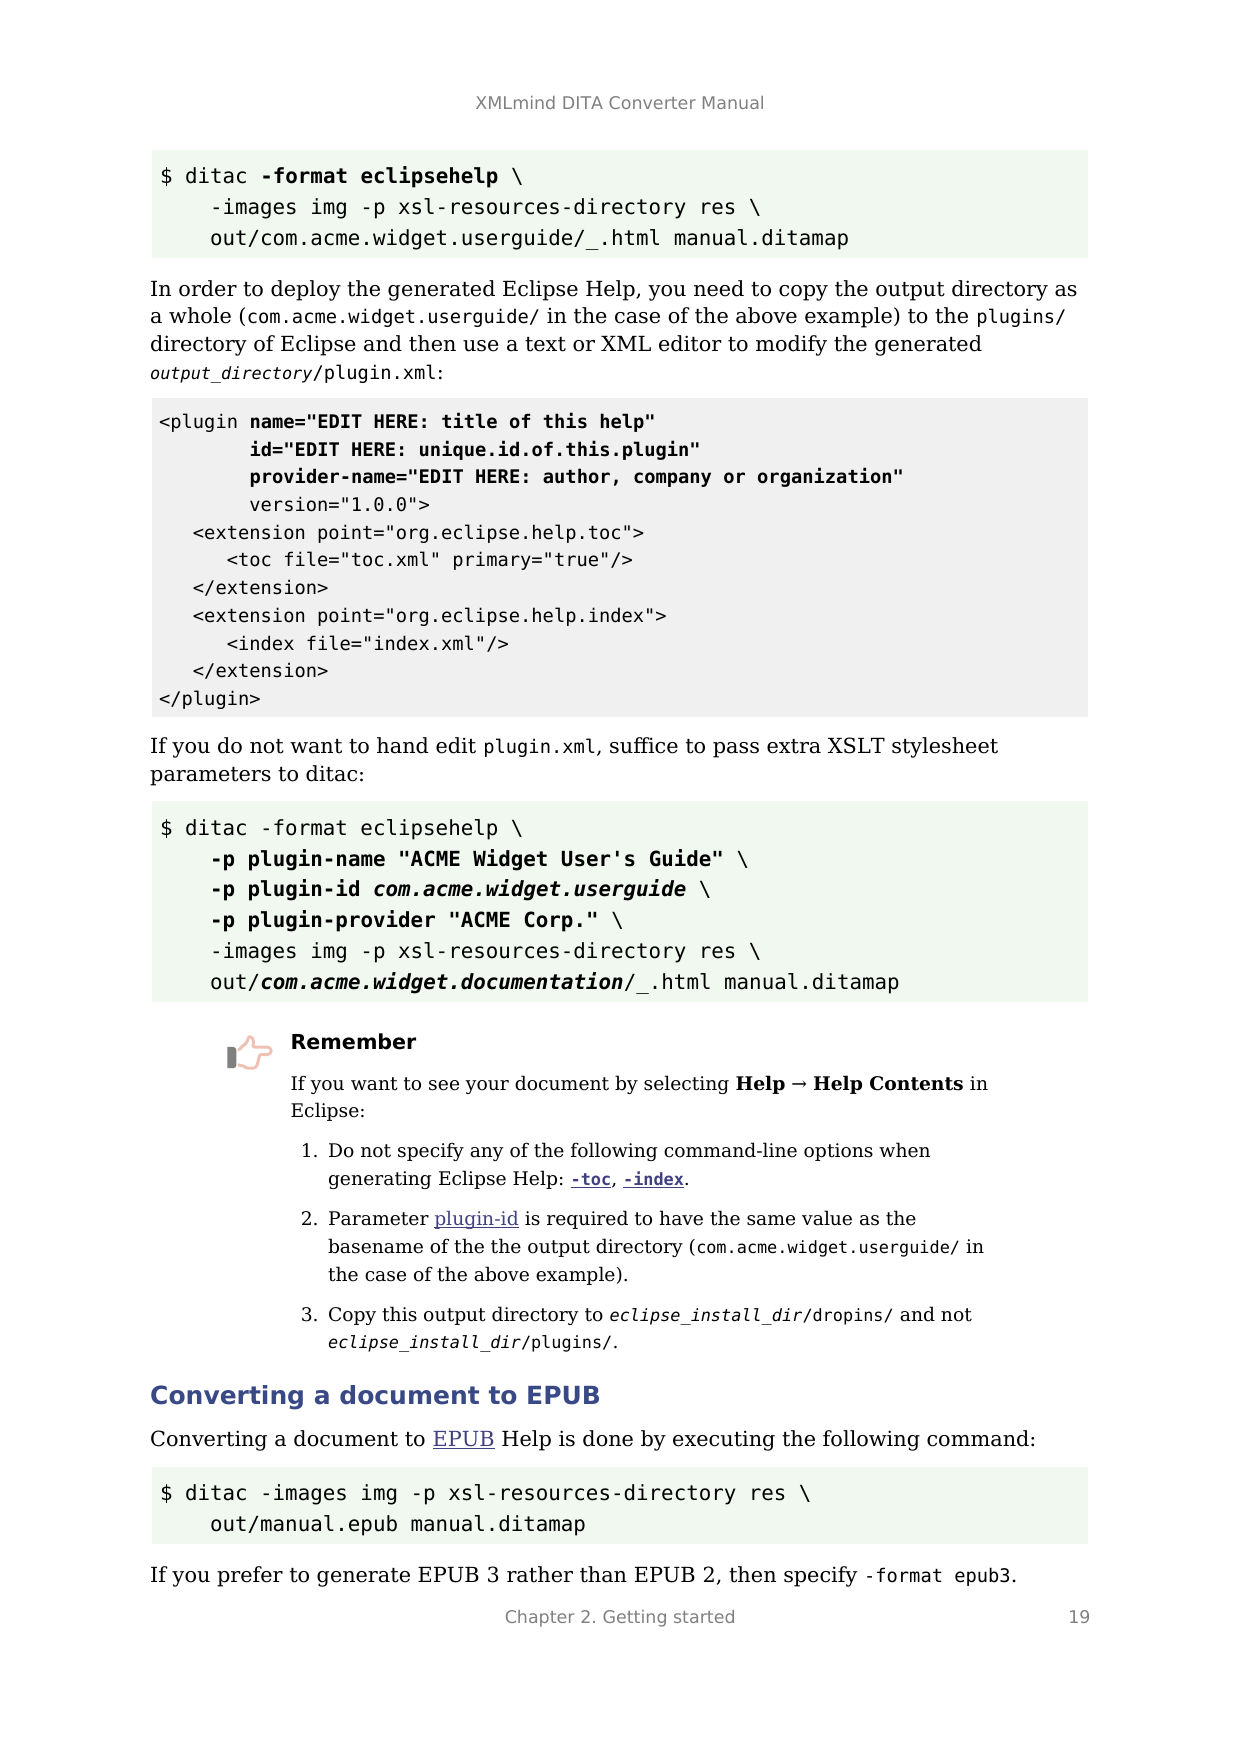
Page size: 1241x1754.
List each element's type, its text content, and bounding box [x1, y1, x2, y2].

text If you do not want to hand edit plugin.xml, suffice to pass extra XSLT stylesheet parameters to ditac: [150, 731, 1090, 786]
text $ ditac -format eclipsehelp \ -p plugin-name "ACME Widget User's Guide" \ -p plugin-id com.acme.widget.userguide \ -p plugin-provider "ACME Corp." \ -images img -p xsl-resources-directory res \ out/com.acme.widget.documentation/_.html manual.ditamap [152, 801, 1088, 1002]
text Converting a document to EPUB [150, 1381, 1090, 1410]
text Converting a document to EPUB Help is done by executing the following command: [150, 1424, 1090, 1451]
table_header Remember If you want to see your document by selecting Help → Help Contents in Eclipse: Do not specify any of the following command-line options when generating Eclipse Help: -toc, -index. Parameter plugin-id is required to have the same value as the basename of the the output directory (com.acme.widget.userguide/ in the case of the above example). Copy this output directory to eclipse_install_dir/dropins/ and not eclipse_install_dir/plugins/. [290, 1030, 1015, 1353]
text $ ditac -images img -p xsl-resources-directory res \ out/manual.epub manual.ditamap [152, 1467, 1088, 1544]
table_header [225, 1030, 290, 1353]
text $ ditac -format eclipsehelp \ -images img -p xsl-resources-directory res \ out/com.acme.widget.userguide/_.html manual.ditamap [152, 150, 1088, 258]
text If you prefer to generate EPUB 3 rather than EPUB 2, then specify -format epub3. [150, 1559, 1090, 1587]
text <plugin name="EDIT HERE: title of this help" id="EDIT HERE: unique.id.of.this.plugin" provider-name="EDIT HERE: author, company or organization" version="1.0.0"> <extension point="org.eclipse.help.toc"> <toc file="toc.xml" primary="true"/> </extension> <extension point="org.eclipse.help.index"> <index file="index.xml"/> </extension> </plugin> [152, 398, 1088, 717]
text In order to deploy the generated Eclipse Help, you need to copy the output directory as a whole (com.acme.widget.userguide/ in the case of the above example) to the plugins/ directory of Eclipse and then use a text or XML editor to modify the generated output_directory/plugin.xml: [150, 273, 1090, 384]
